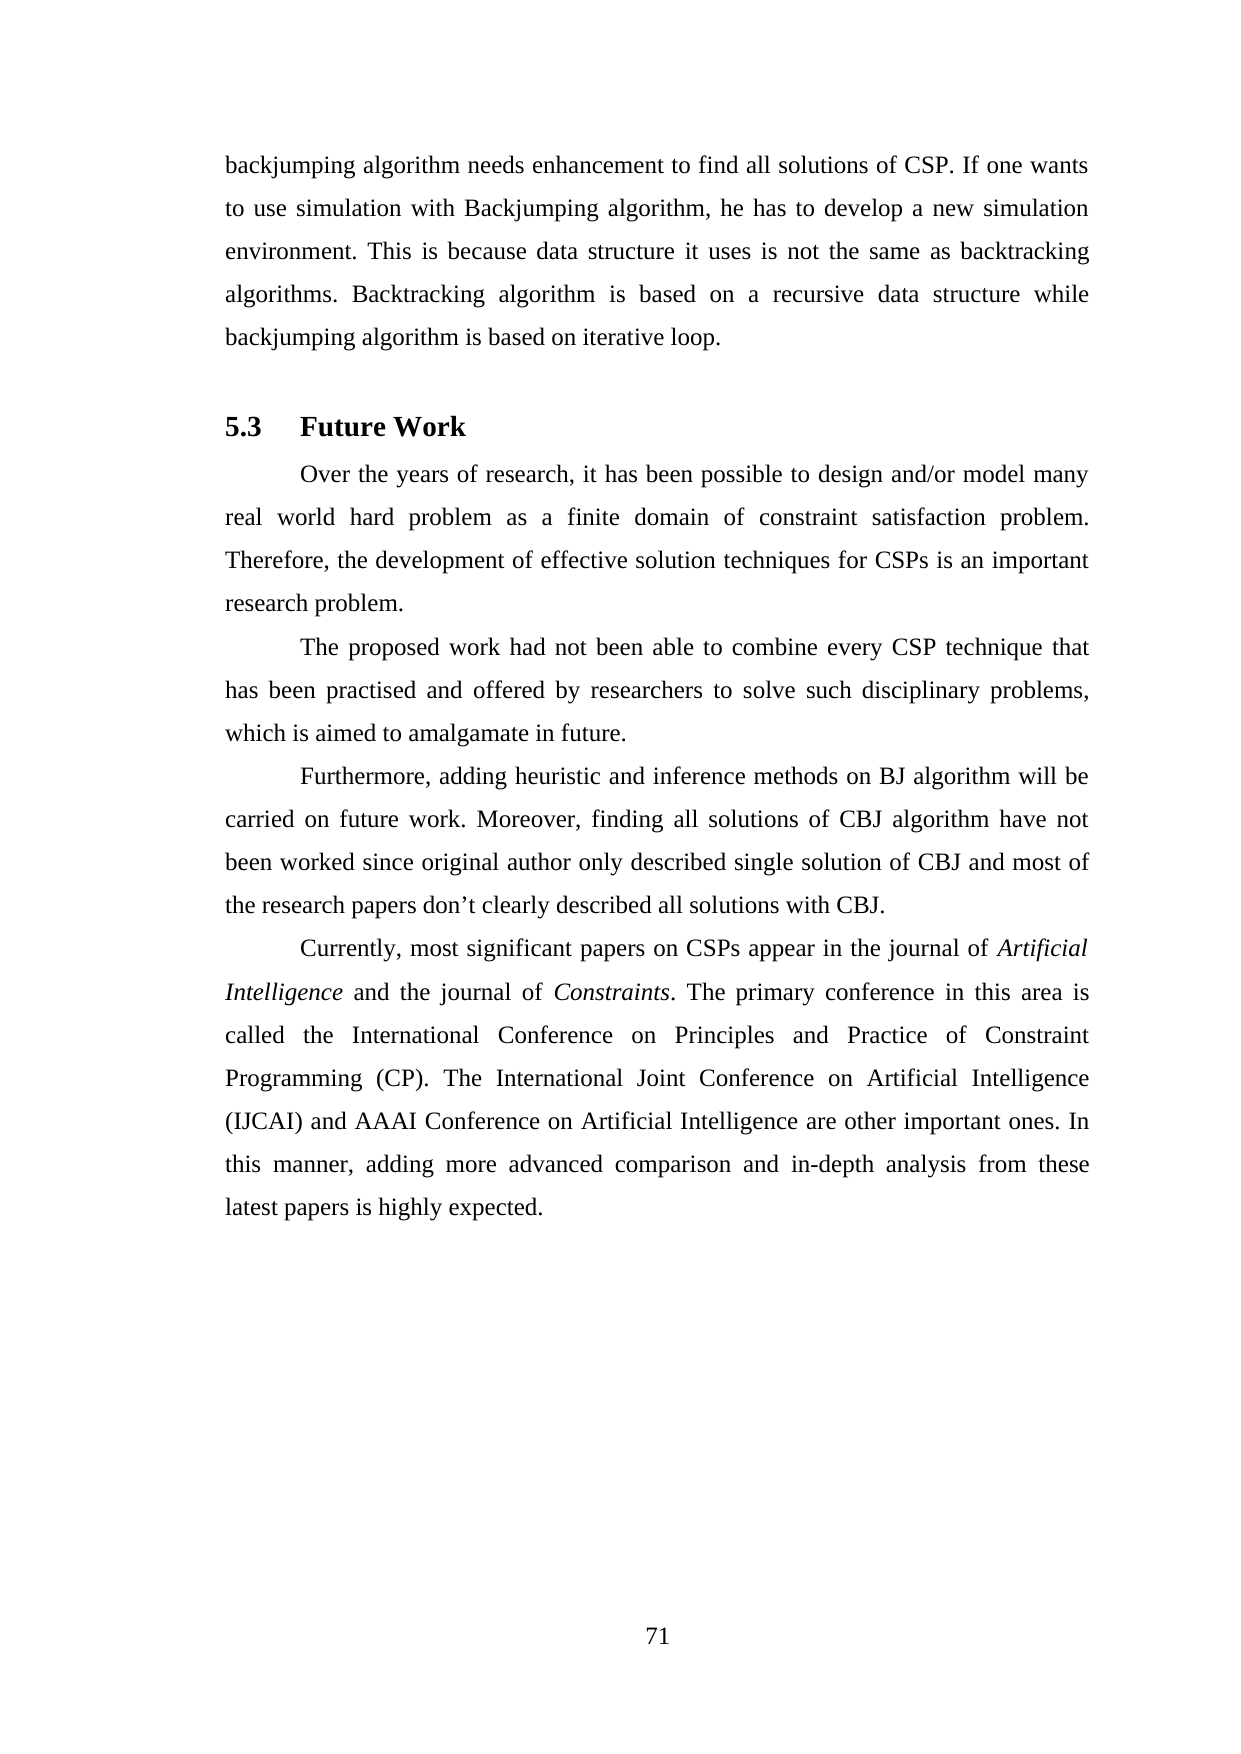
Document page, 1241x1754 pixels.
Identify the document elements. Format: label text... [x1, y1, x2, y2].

text The proposed work had not been able to combine every CSP technique that has been practised and offered by researchers to solve such disciplinary problems, which is aimed to amalgamate in future. [225, 632, 1090, 747]
text Currently, most significant papers on CSPs appear in the journal of Artificial Intelligence and the journal of Constraints. The primary conference in this area is called the International Conference on Principles and Practice of Constraint Programming (CP). The International Joint Conference on Artificial Intelligence (IJCAI) and AAAI Conference on Artificial Intelligence are other important ones. In this manner, adding more advanced comparison and in-depth analysis from these latest papers is highly expected. [225, 933, 1090, 1221]
text 5.3 Future Work [225, 409, 1090, 442]
text Furthermore, adding heuristic and inference methods on BJ algorithm will be carried on future work. Moreover, finding all solutions of CBJ algorithm have not been worked since original author only described single solution of CBJ and most of the research papers don’t clearly described all solutions with CBJ. [225, 761, 1090, 919]
text backjumping algorithm needs enhancement to find all solutions of CSP. If one wants to use simulation with Backjumping algorithm, he has to develop a new simulation environment. This is because data structure it uses is not the same as backtracking algorithms. Backtracking algorithm is based on a recursive data structure while backjumping algorithm is based on iterative loop. [225, 150, 1090, 351]
text Over the years of research, it has been possible to design and/or model many real world hard problem as a finite domain of constraint satisfaction problem. Therefore, the development of effective solution techniques for CSPs is an important research problem. [225, 459, 1090, 617]
